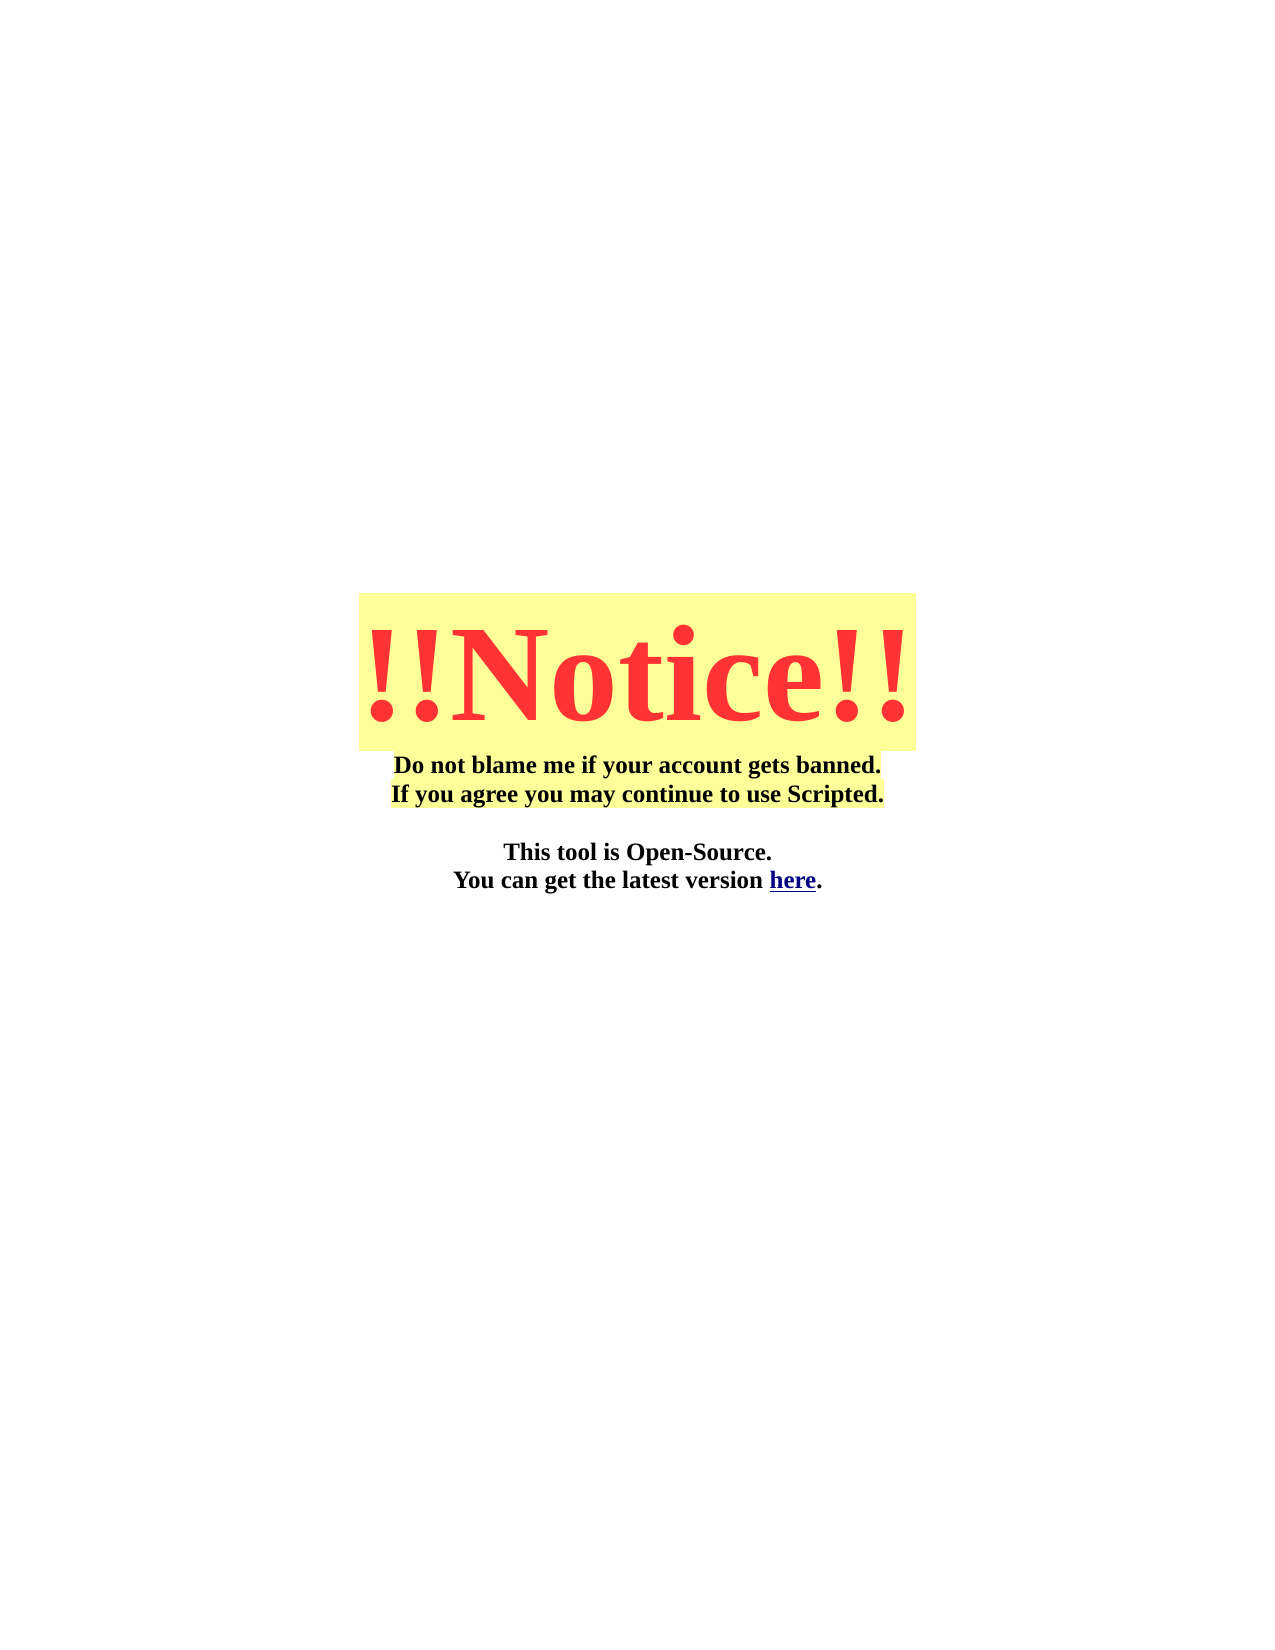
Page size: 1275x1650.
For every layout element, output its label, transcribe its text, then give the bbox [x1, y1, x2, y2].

text Do not blame me if your account gets banned. [118, 751, 1157, 779]
text You can get the latest version here. [118, 866, 1157, 894]
text !!Notice!! [118, 592, 1157, 751]
text This tool is Open-Source. [118, 837, 1157, 866]
text If you agree you may continue to use Scripted. [118, 779, 1157, 808]
